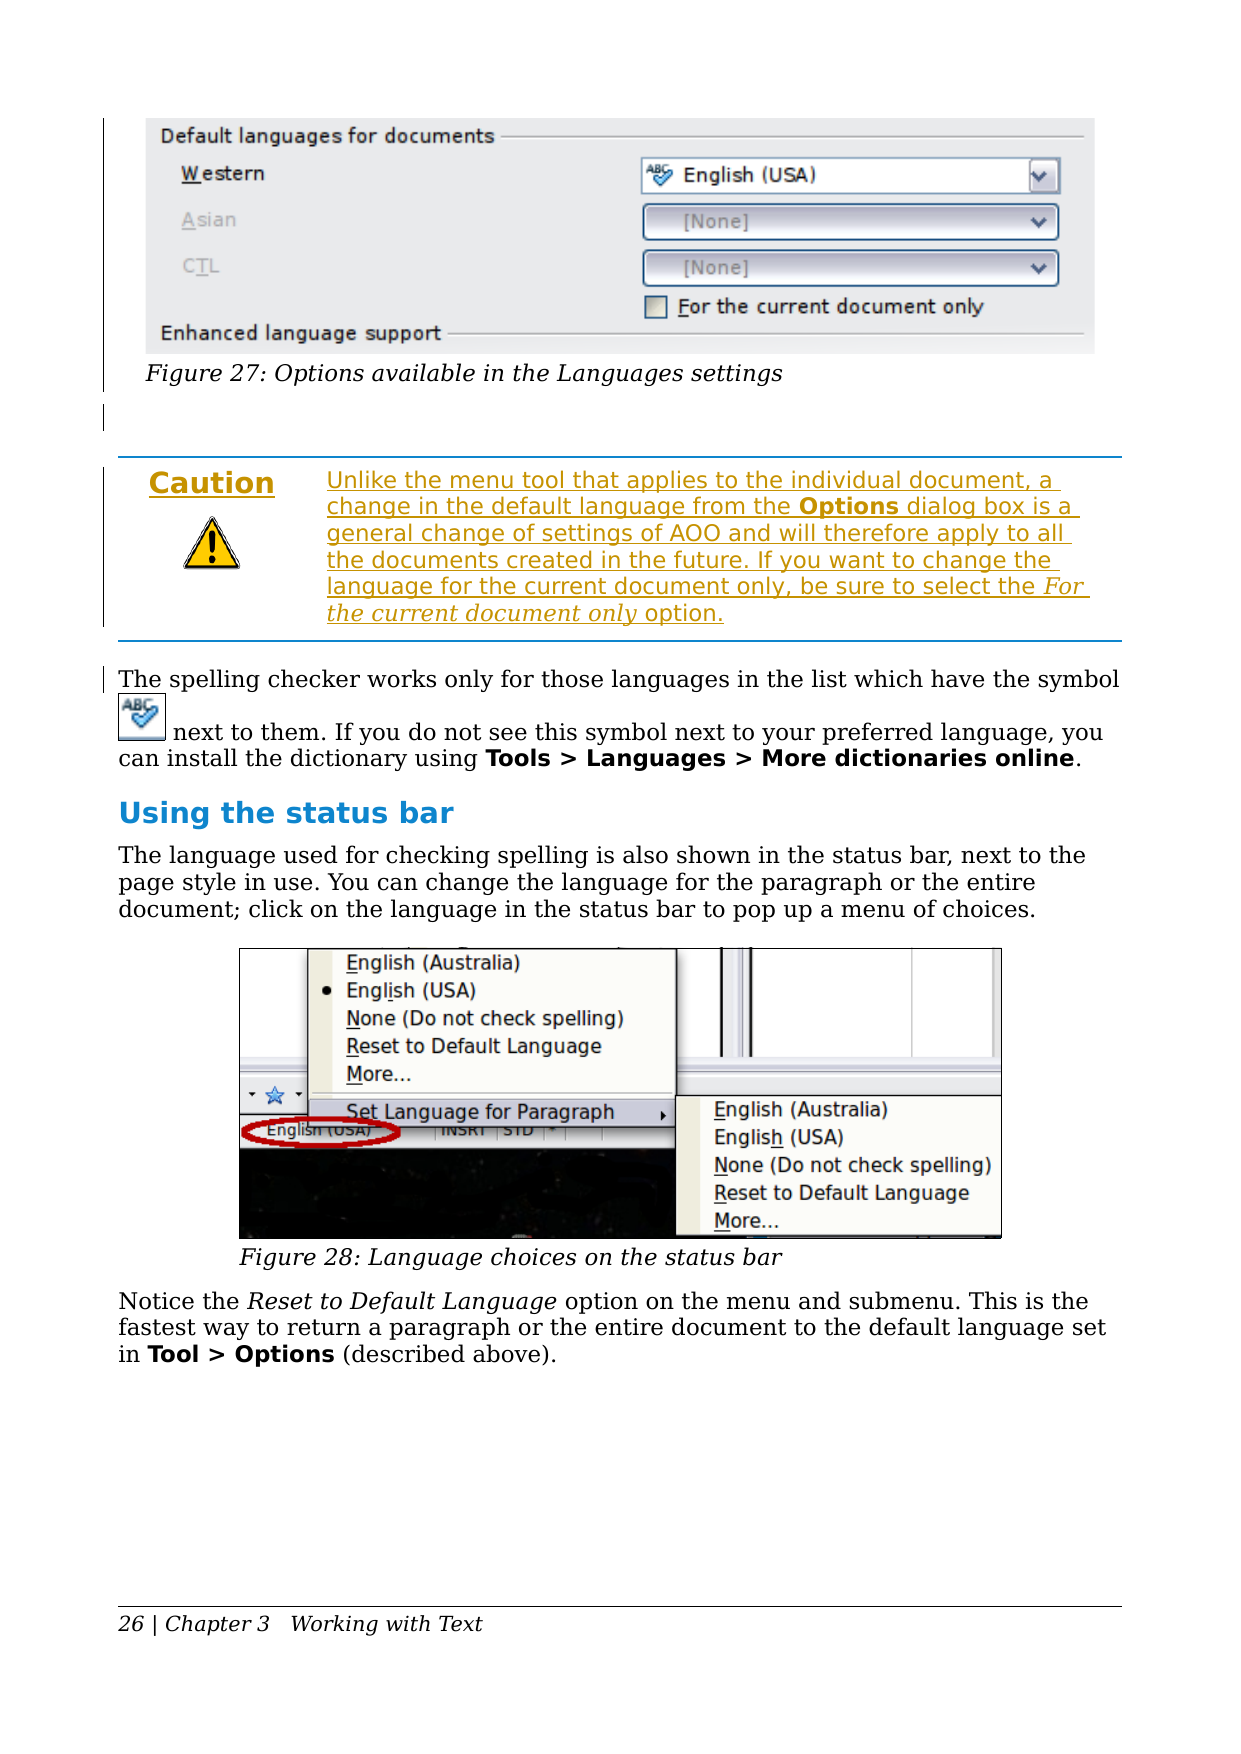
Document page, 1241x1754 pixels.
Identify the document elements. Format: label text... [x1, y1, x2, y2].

picture [145, 118, 1095, 354]
text Figure 28: Language choices on the status bar [239, 1244, 1001, 1271]
text The spelling checker works only for those languages in the list which have the symbol next to them. If you do not see this symbol next to your preferred language, you can install the dictionary using Tools > Languages > More dictionaries online. [118, 666, 1122, 772]
table_header Caution [118, 458, 305, 640]
table_header Unlike the menu tool that applies to the individual document, a change in the default language from the Options dialog box is a general change of settings of AOO and will therefore apply to all the documents created in the future. If you want to change the language for the current document only, be sure to select the For the current document only option. [305, 458, 1122, 640]
text Notice the Reset to Default Language option on the menu and submenu. This is the fastest way to return a paragraph or the entire document to the default language set in Tool > Options (described above). [118, 1288, 1122, 1368]
text Figure 27: Options available in the Languages settings [146, 360, 1095, 386]
subtitle Using the status bar [118, 796, 1122, 830]
picture [119, 694, 165, 740]
text The language used for checking spelling is also shown in the status bar, next to the page style in use. You can change the language for the paragraph or the entire document; click on the language in the status bar to pop up a menu of choices. [118, 843, 1122, 923]
picture [179, 512, 244, 573]
picture [240, 949, 1001, 1238]
